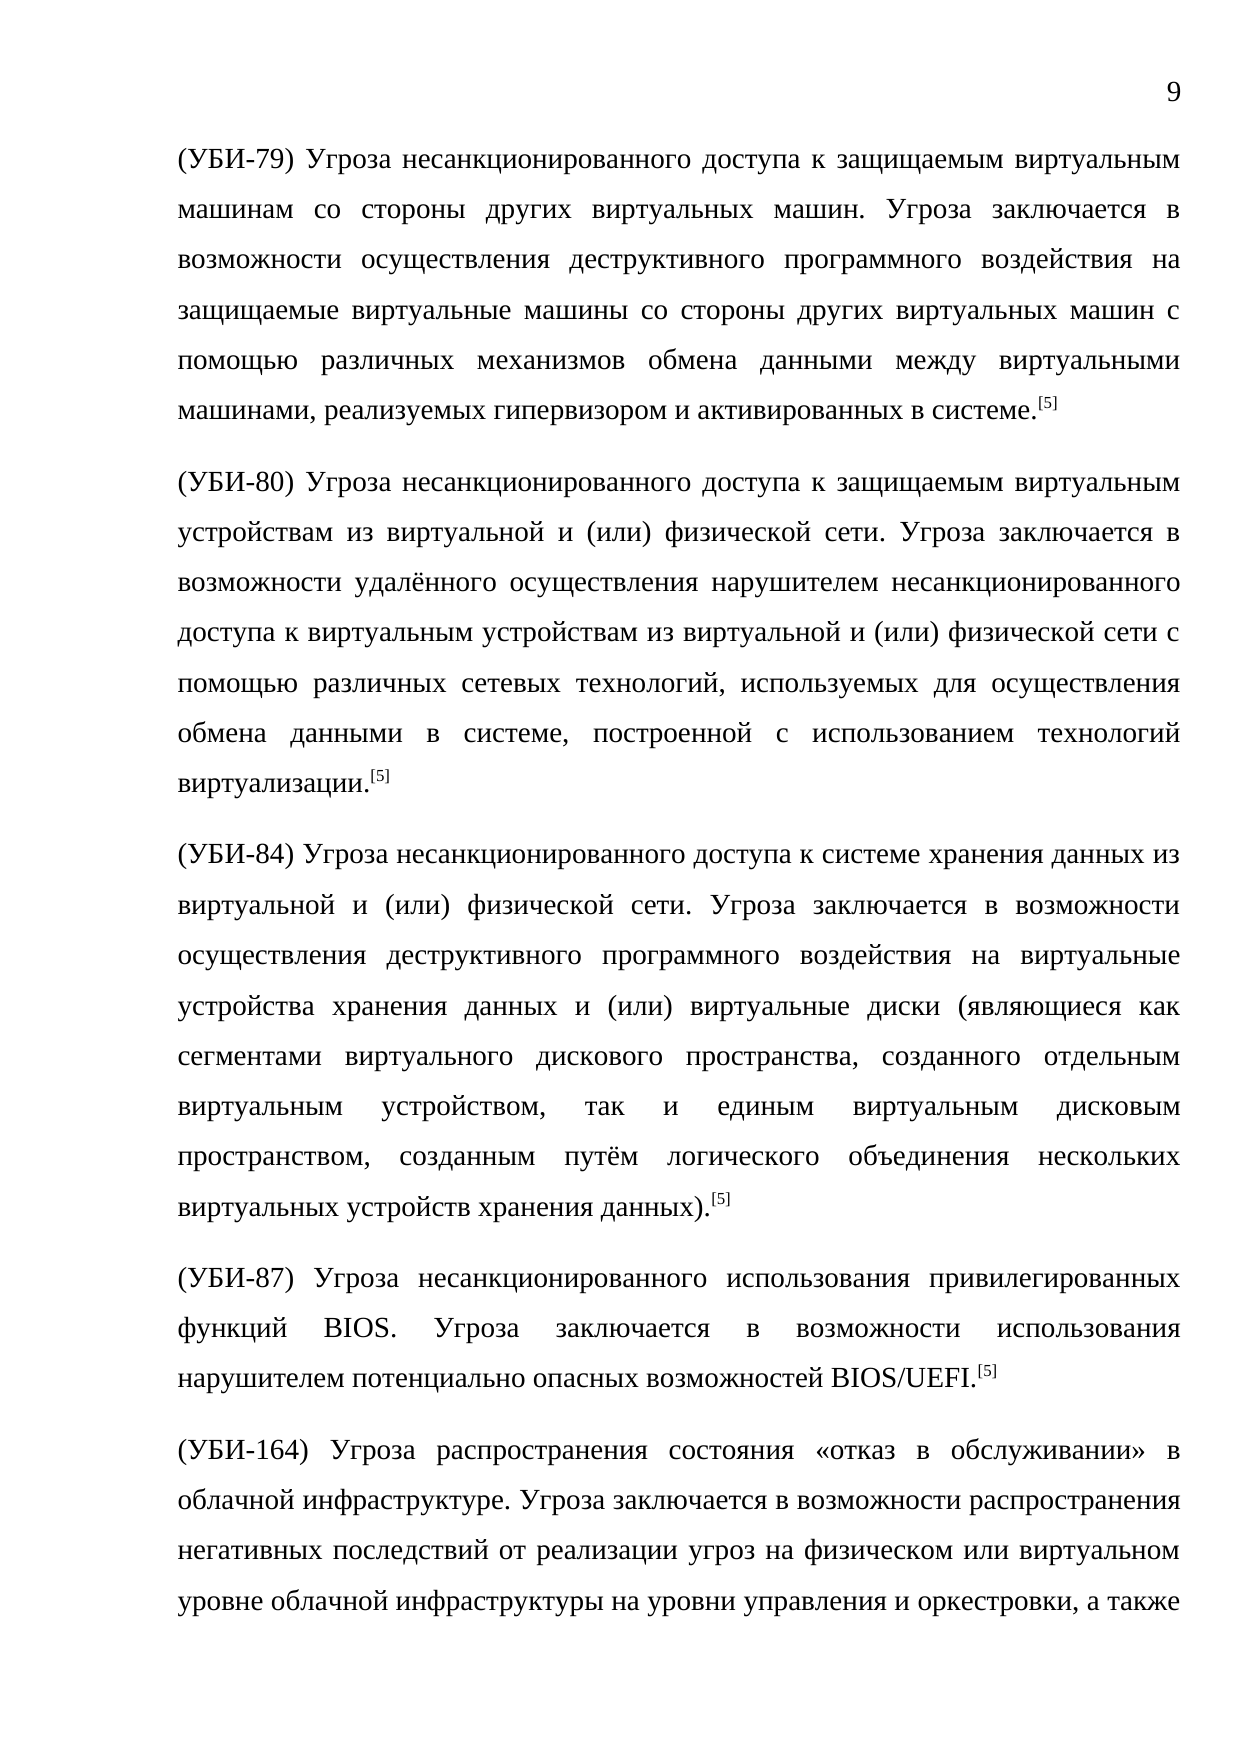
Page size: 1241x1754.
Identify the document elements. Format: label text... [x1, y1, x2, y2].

text (УБИ-84) Угроза несанкционированного доступа к системе хранения данных из виртуальной и (или) физической сети. Угроза заключается в возможности осуществления деструктивного программного воздействия на виртуальные устройства хранения данных и (или) виртуальные диски (являющиеся как сегментами виртуального дискового пространства, созданного отдельным виртуальным устройством, так и единым виртуальным дисковым пространством, созданным путём логического объединения нескольких виртуальных устройств хранения данных).[5] [177, 837, 1181, 1222]
text (УБИ-87) Угроза несанкционированного использования привилегированных функций BIOS. Угроза заключается в возможности использования нарушителем потенциально опасных возможностей BIOS/UEFI.[5] [177, 1260, 1181, 1394]
text (УБИ-80) Угроза несанкционированного доступа к защищаемым виртуальным устройствам из виртуальной и (или) физической сети. Угроза заключается в возможности удалённого осуществления нарушителем несанкционированного доступа к виртуальным устройствам из виртуальной и (или) физической сети с помощью различных сетевых технологий, используемых для осуществления обмена данными в системе, построенной с использованием технологий виртуализации.[5] [177, 464, 1181, 799]
text (УБИ-79) Угроза несанкционированного доступа к защищаемым виртуальным машинам со стороны других виртуальных машин. Угроза заключается в возможности осуществления деструктивного программного воздействия на защищаемые виртуальные машины со стороны других виртуальных машин с помощью различных механизмов обмена данными между виртуальными машинами, реализуемых гипервизором и активированных в системе.[5] [177, 141, 1181, 426]
text (УБИ-164) Угроза распространения состояния «отказ в обслуживании» в облачной инфраструктуре. Угроза заключается в возможности распространения негативных последствий от реализации угроз на физическом или виртуальном уровне облачной инфраструктуры на уровни управления и оркестровки, а также [177, 1432, 1181, 1616]
